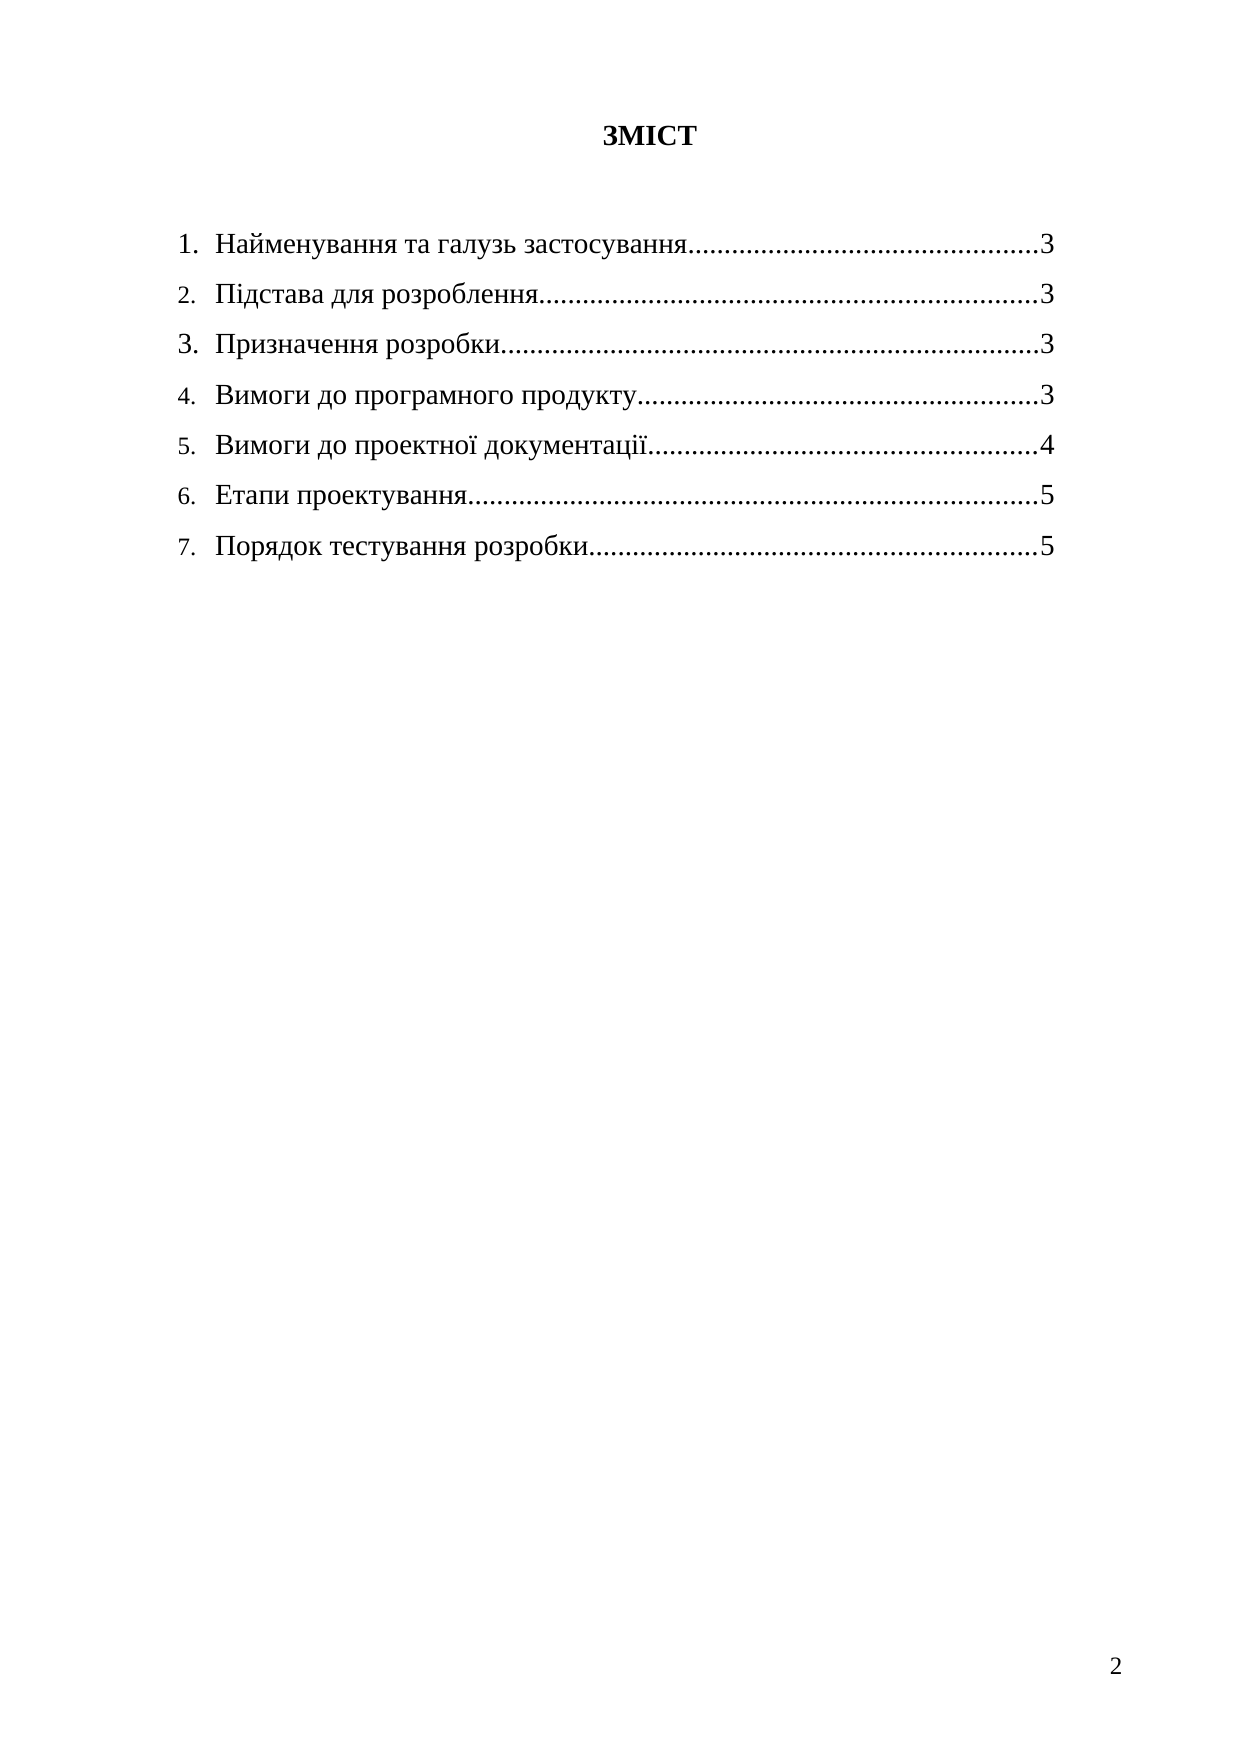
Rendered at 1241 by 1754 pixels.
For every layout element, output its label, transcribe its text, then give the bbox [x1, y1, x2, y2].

list Вимоги до програмного продукту 3 [177, 377, 1122, 410]
list Призначення розробки 3 [177, 327, 1122, 360]
list Порядок тестування розробки 5 [177, 528, 1122, 561]
list Підстава для розроблення 3 [177, 276, 1122, 310]
subtitle ЗМІСТ [177, 118, 1122, 152]
list Етапи проектування 5 [177, 477, 1122, 511]
list Вимоги до проектної документації 4 [177, 427, 1122, 461]
list Найменування та галузь застосування 3 [177, 226, 1122, 259]
